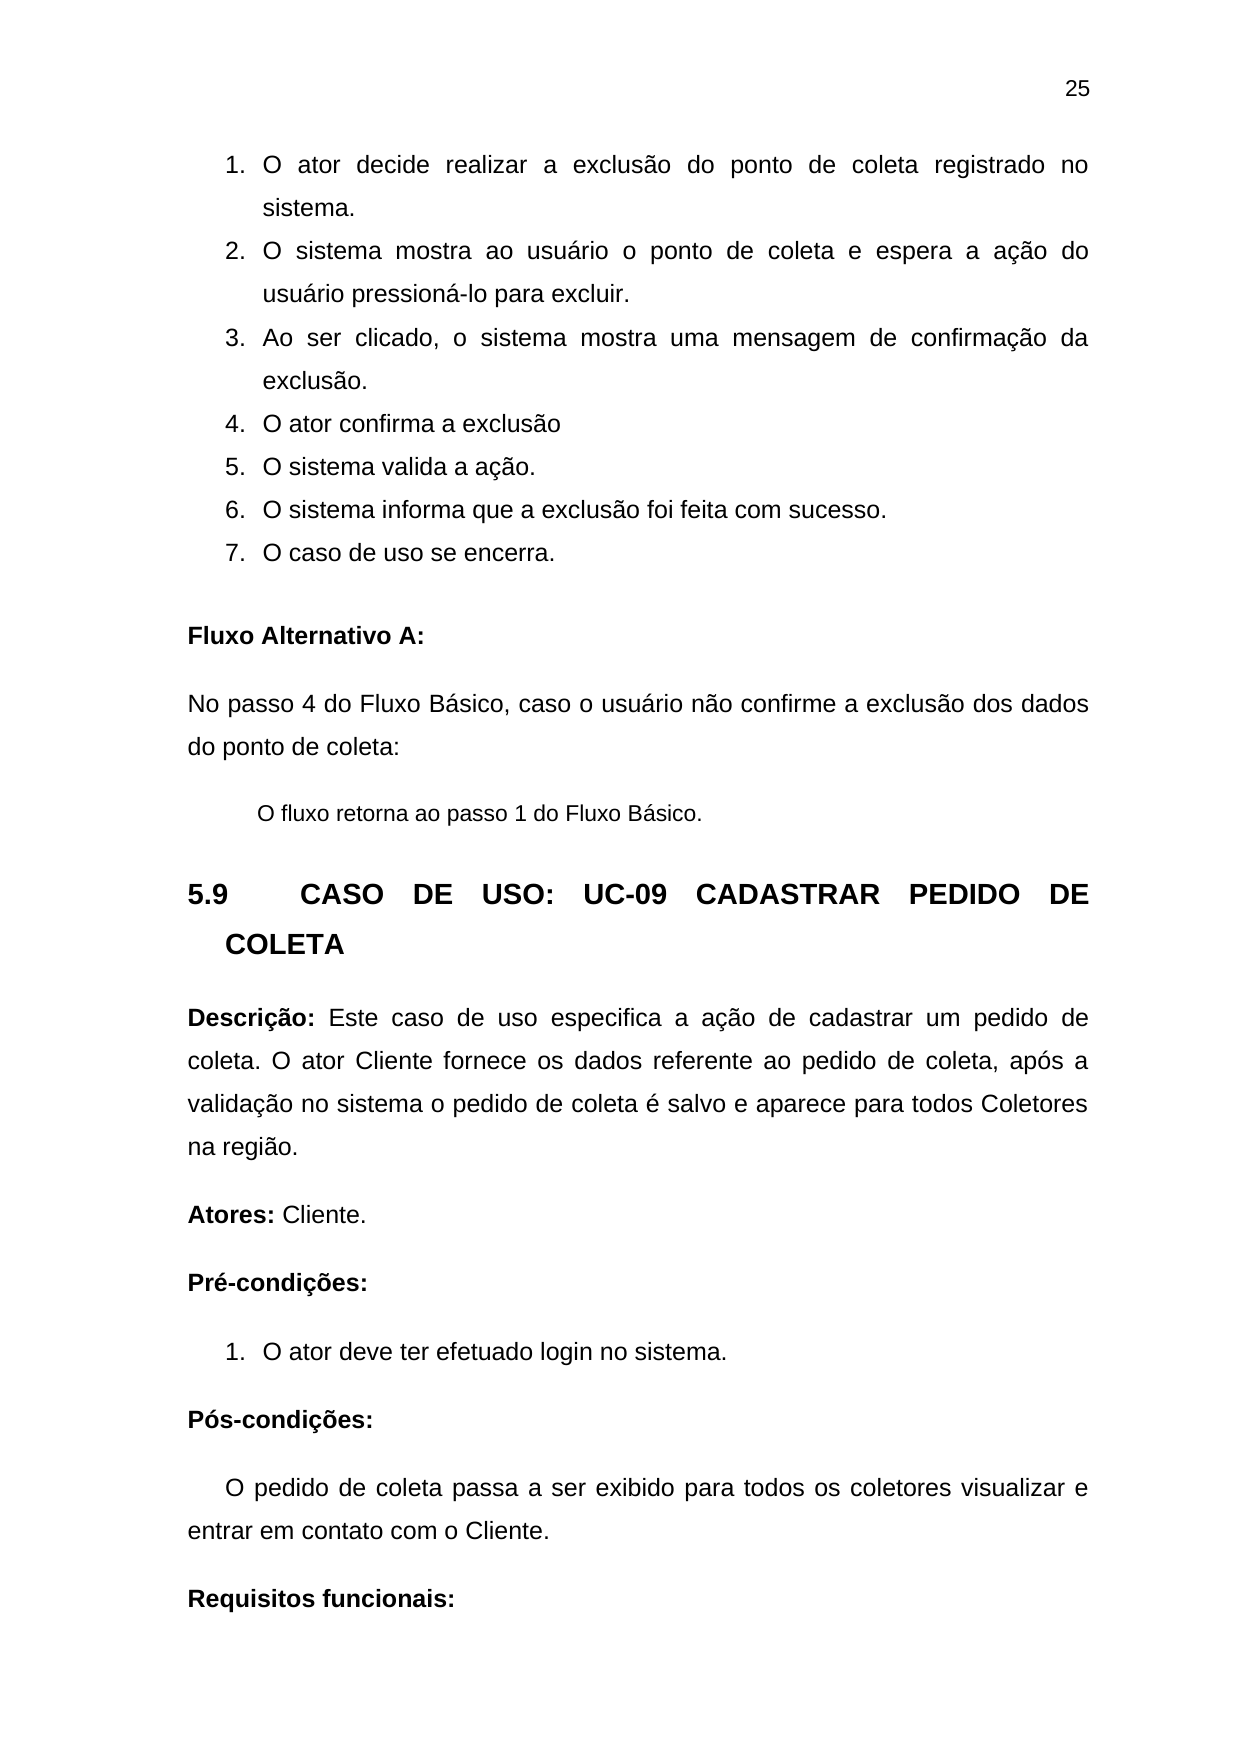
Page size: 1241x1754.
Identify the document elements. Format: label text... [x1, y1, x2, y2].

list O ator decide realizar a exclusão do ponto de coleta registrado no sistema. [225, 150, 1090, 222]
text No passo 4 do Fluxo Básico, caso o usuário não confirme a exclusão dos dados do ponto de coleta: [187, 689, 1090, 761]
text O fluxo retorna ao passo 1 do Fluxo Básico. [225, 800, 1090, 826]
text Pré-condições: [187, 1268, 1090, 1297]
text O pedido de coleta passa a ser exibido para todos os coletores visualizar e entrar em contato com o Cliente. [187, 1473, 1090, 1544]
text Atores: Cliente. [187, 1200, 1090, 1229]
list O ator confirma a exclusão [225, 409, 1090, 437]
list O sistema informa que a exclusão foi feita com sucesso. [225, 495, 1090, 524]
text Pós-condições: [187, 1404, 1090, 1433]
text Descrição: Este caso de uso especifica a ação de cadastrar um pedido de coleta. O ator Cliente fornece os dados referente ao pedido de coleta, após a validação no sistema o pedido de coleta é salvo e aparece para todos Coletores na região. [187, 1003, 1090, 1161]
list Ao ser clicado, o sistema mostra uma mensagem de confirmação da exclusão. [225, 322, 1090, 394]
list O ator deve ter efetuado login no sistema. [225, 1336, 1090, 1365]
subtitle CASO DE USO: UC-09 CADASTRAR PEDIDO DE COLETA [187, 877, 1090, 961]
text Fluxo Alternativo A: [187, 621, 1090, 649]
list O sistema valida a ação. [225, 452, 1090, 481]
text Requisitos funcionais: [187, 1584, 1090, 1613]
list O sistema mostra ao usuário o ponto de coleta e espera a ação do usuário pressioná-lo para excluir. [225, 236, 1090, 308]
list O caso de uso se encerra. [225, 538, 1090, 567]
